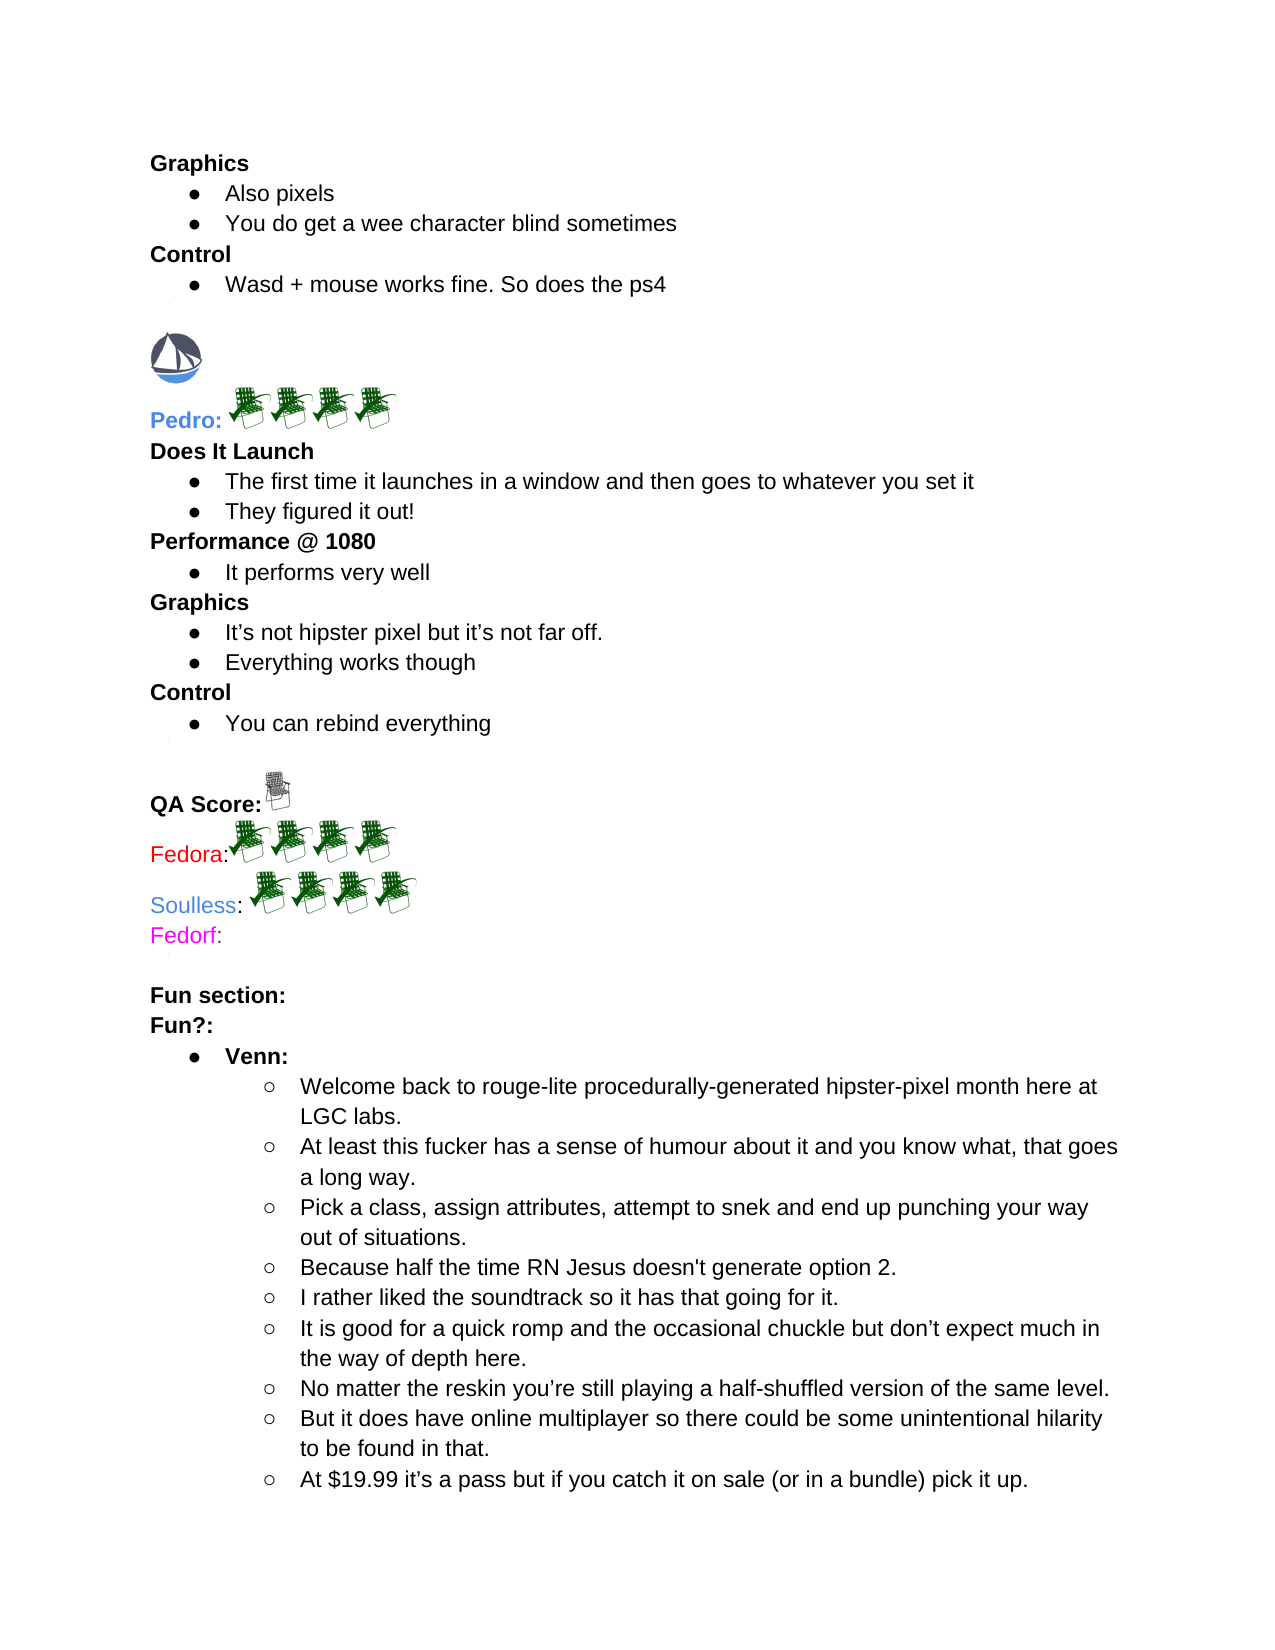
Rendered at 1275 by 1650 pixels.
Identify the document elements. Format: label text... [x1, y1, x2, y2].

text QA Score: [150, 770, 1125, 817]
list No matter the reskin you’re still playing a half-shuffled version of the same level. [262, 1375, 1125, 1401]
text Fedora: Soulless: Fedorf: [150, 821, 1125, 948]
text Performance @ 1080 [150, 528, 1125, 555]
list At least this fucker has a sense of humour about it and you know what, that goes a long way. [262, 1133, 1125, 1190]
list Venn: [187, 1043, 1125, 1069]
picture [228, 820, 397, 863]
picture [262, 770, 294, 812]
text Control [150, 679, 1125, 706]
list It’s not hipster pixel but it’s not far off. [187, 619, 1125, 645]
picture [228, 387, 397, 429]
list The first time it launches in a window and then goes to whatever you set it [187, 468, 1125, 494]
list They figured it out! [187, 498, 1125, 524]
list It is good for a quick romp and the occasional chuckle but don’t expect much in the way of depth here. [262, 1314, 1125, 1371]
list It performs very well [187, 558, 1125, 585]
list At $19.99 it’s a pass but if you catch it on sale (or in a bundle) pick it up. [262, 1466, 1125, 1492]
text Fun section: [150, 982, 1125, 1009]
picture [249, 871, 417, 914]
list Welcome back to rouge-lite procedurally-generated hipster-pixel month here at LGC labs. [262, 1073, 1125, 1129]
text Pedro: [150, 331, 1125, 434]
text Does It Launch [150, 438, 1125, 464]
text Fun?: [150, 1012, 1125, 1039]
picture [150, 331, 203, 384]
list You do get a wee character blind sometimes [187, 210, 1125, 237]
list But it does have online multiplayer so there could be some unintentional hilarity to be found in that. [262, 1405, 1125, 1462]
text Control [150, 241, 1125, 267]
text Graphics [150, 150, 1125, 176]
list Also pixels [187, 180, 1125, 207]
list I rather liked the soundtrack so it has that going for it. [262, 1284, 1125, 1311]
list Because half the time RN Jesus doesn't generate option 2. [262, 1254, 1125, 1281]
list Wasd + mouse works fine. So does the ps4 [187, 271, 1125, 297]
list You can rebind everything [187, 709, 1125, 736]
text Graphics [150, 589, 1125, 615]
list Pick a class, assign attributes, attempt to snek and end up punching your way out of situations. [262, 1194, 1125, 1250]
list Everything works though [187, 649, 1125, 676]
